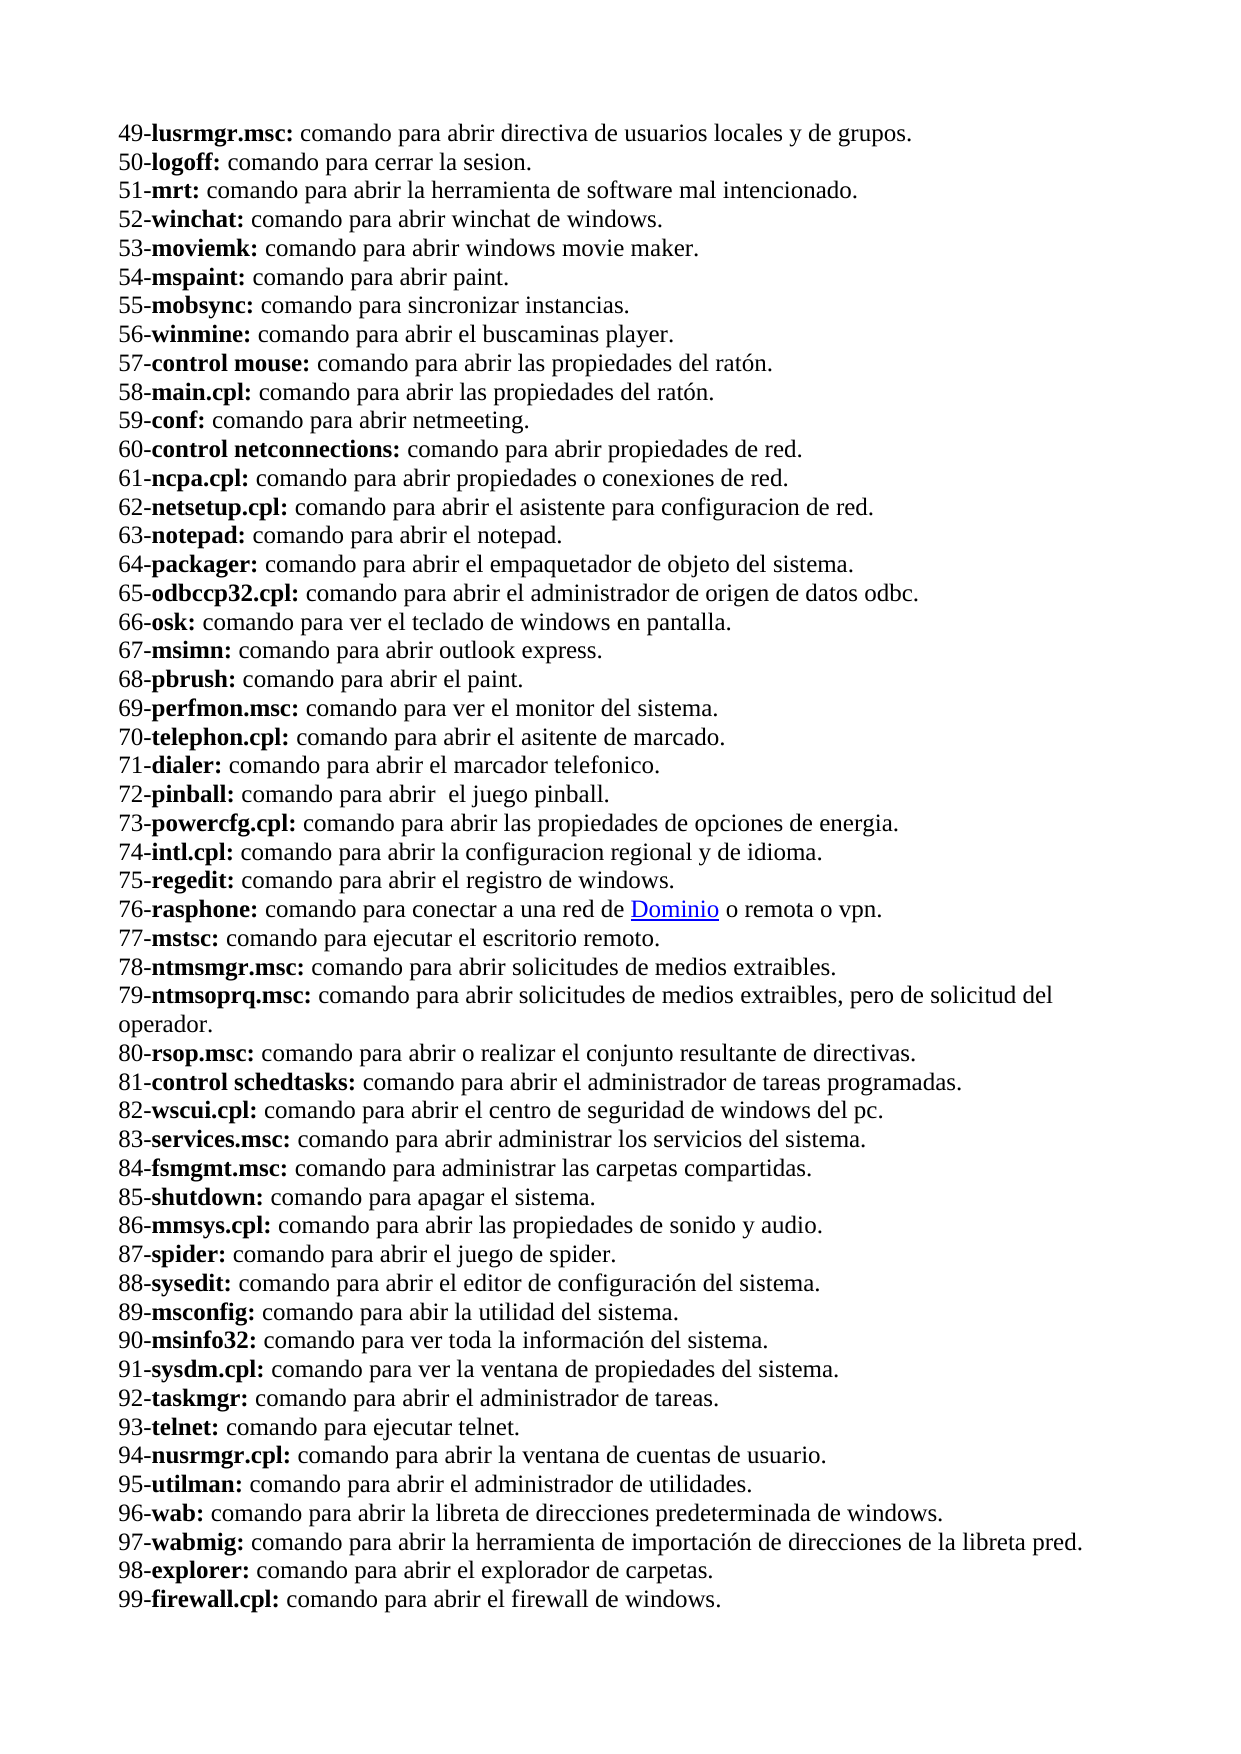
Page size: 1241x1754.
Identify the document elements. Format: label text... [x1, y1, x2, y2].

text 49-lusrmgr.msc: comando para abrir directiva de usuarios locales y de grupos. 50-logoff: comando para cerrar la sesion. 51-mrt: comando para abrir la herramienta de software mal intencionado. 52-winchat: comando para abrir winchat de windows. 53-moviemk: comando para abrir windows movie maker. 54-mspaint: comando para abrir paint. 55-mobsync: comando para sincronizar instancias. 56-winmine: comando para abrir el buscaminas player. 57-control mouse: comando para abrir las propiedades del ratón. 58-main.cpl: comando para abrir las propiedades del ratón. 59-conf: comando para abrir netmeeting. 60-control netconnections: comando para abrir propiedades de red. 61-ncpa.cpl: comando para abrir propiedades o conexiones de red. 62-netsetup.cpl: comando para abrir el asistente para configuracion de red. 63-notepad: comando para abrir el notepad. 64-packager: comando para abrir el empaquetador de objeto del sistema. 65-odbccp32.cpl: comando para abrir el administrador de origen de datos odbc. 66-osk: comando para ver el teclado de windows en pantalla. 67-msimn: comando para abrir outlook express. 68-pbrush: comando para abrir el paint. 69-perfmon.msc: comando para ver el monitor del sistema. 70-telephon.cpl: comando para abrir el asitente de marcado. 71-dialer: comando para abrir el marcador telefonico. 72-pinball: comando para abrir el juego pinball. 73-powercfg.cpl: comando para abrir las propiedades de opciones de energia. 74-intl.cpl: comando para abrir la configuracion regional y de idioma. 75-regedit: comando para abrir el registro de windows. 76-rasphone: comando para conectar a una red de Dominio o remota o vpn. 77-mstsc: comando para ejecutar el escritorio remoto. 78-ntmsmgr.msc: comando para abrir solicitudes de medios extraibles. 79-ntmsoprq.msc: comando para abrir solicitudes de medios extraibles, pero de solicitud del operador. 80-rsop.msc: comando para abrir o realizar el conjunto resultante de directivas. 81-control schedtasks: comando para abrir el administrador de tareas programadas. 82-wscui.cpl: comando para abrir el centro de seguridad de windows del pc. 83-services.msc: comando para abrir administrar los servicios del sistema. 84-fsmgmt.msc: comando para administrar las carpetas compartidas. 85-shutdown: comando para apagar el sistema. 86-mmsys.cpl: comando para abrir las propiedades de sonido y audio. 87-spider: comando para abrir el juego de spider. 88-sysedit: comando para abrir el editor de configuración del sistema. 89-msconfig: comando para abir la utilidad del sistema. 90-msinfo32: comando para ver toda la información del sistema. 91-sysdm.cpl: comando para ver la ventana de propiedades del sistema. 92-taskmgr: comando para abrir el administrador de tareas. 93-telnet: comando para ejecutar telnet. 94-nusrmgr.cpl: comando para abrir la ventana de cuentas de usuario. 95-utilman: comando para abrir el administrador de utilidades. 96-wab: comando para abrir la libreta de direcciones predeterminada de windows. 97-wabmig: comando para abrir la herramienta de importación de direcciones de la libreta pred. 98-explorer: comando para abrir el explorador de carpetas. 99-firewall.cpl: comando para abrir el firewall de windows. [118, 118, 1122, 1613]
